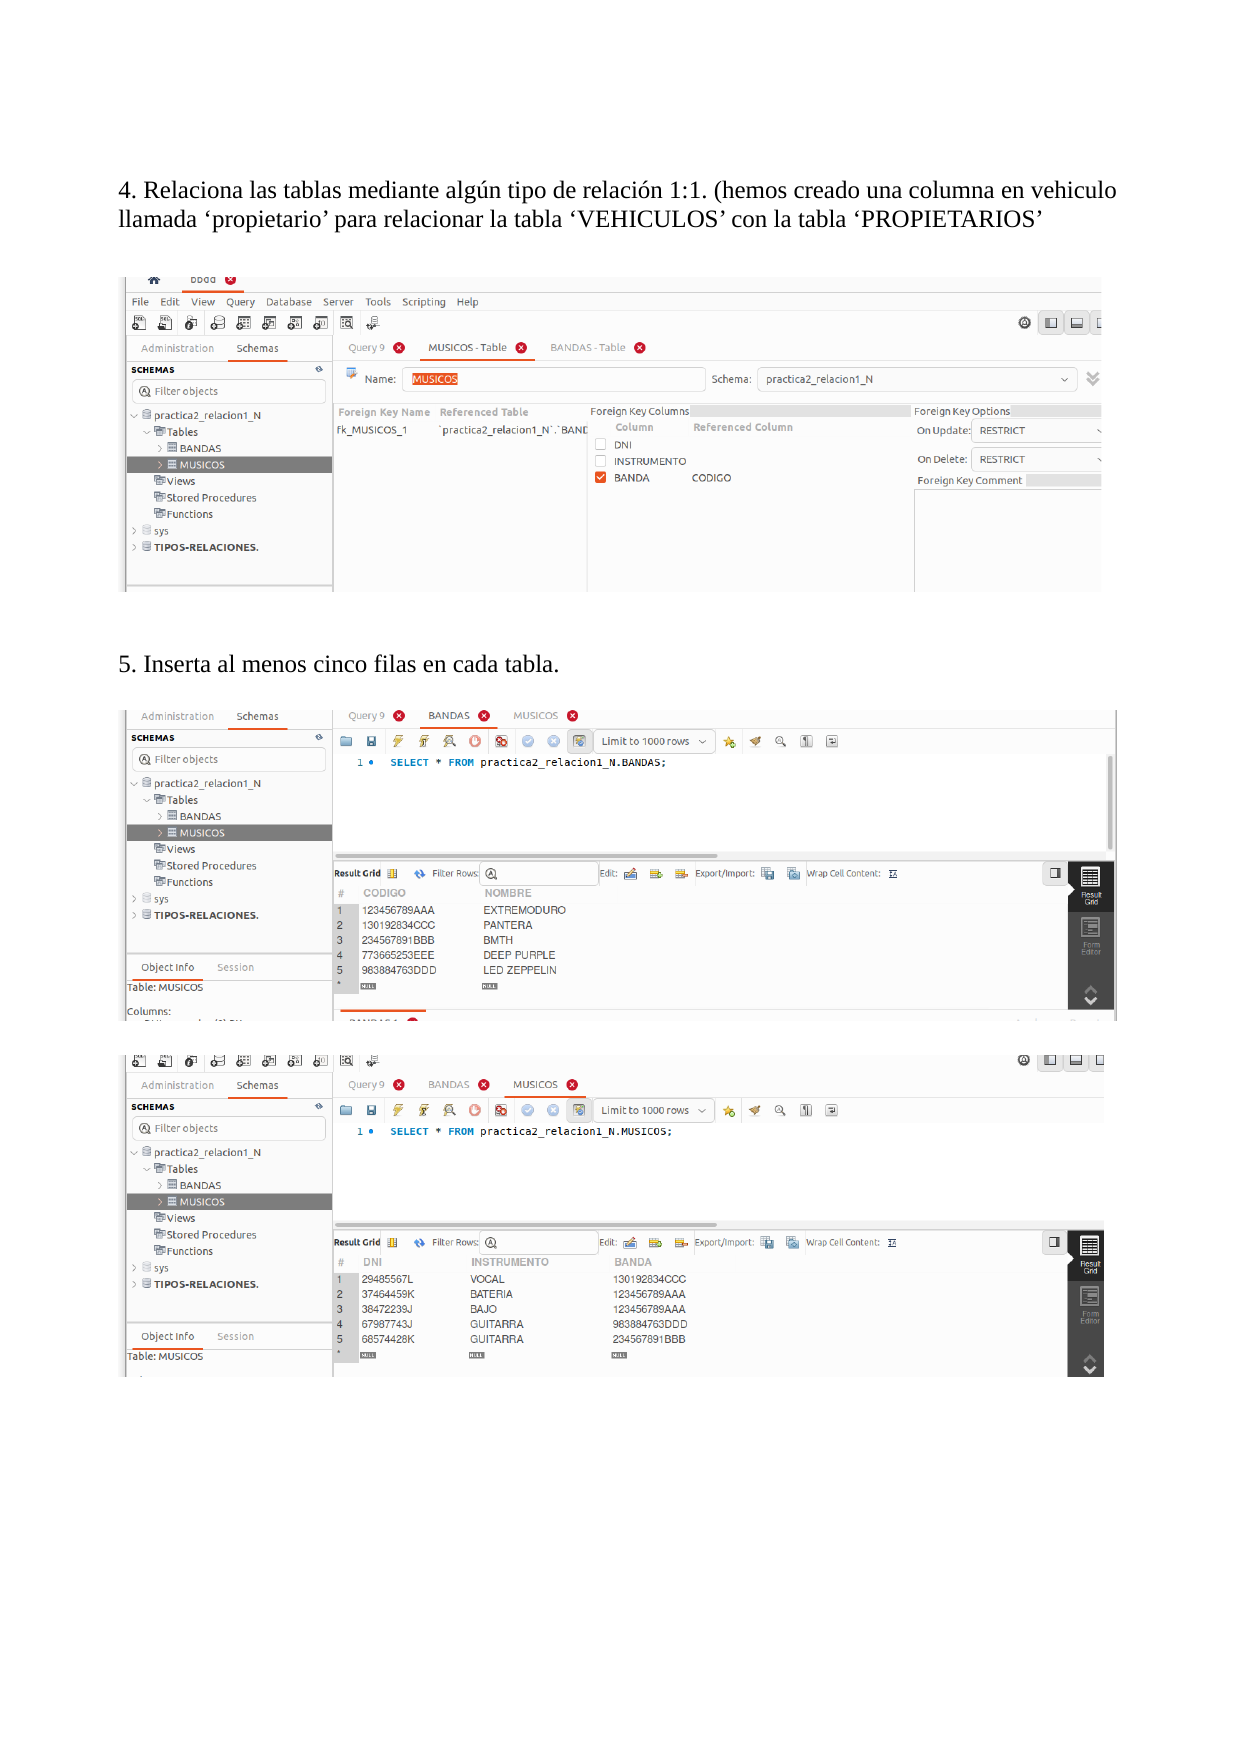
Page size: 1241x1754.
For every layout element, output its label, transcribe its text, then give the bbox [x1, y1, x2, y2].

picture [118, 710, 1117, 1021]
picture [118, 277, 1102, 592]
text 4. Relaciona las tablas mediante algún tipo de relación 1:1. (hemos creado una columna en vehiculo llamada ‘propietario’ para relacionar la tabla ‘VEHICULOS’ con la tabla ‘PROPIETARIOS’ [118, 176, 1122, 233]
picture [118, 1055, 1104, 1377]
text 5. Inserta al menos cinco filas en cada tabla. [118, 649, 1122, 677]
